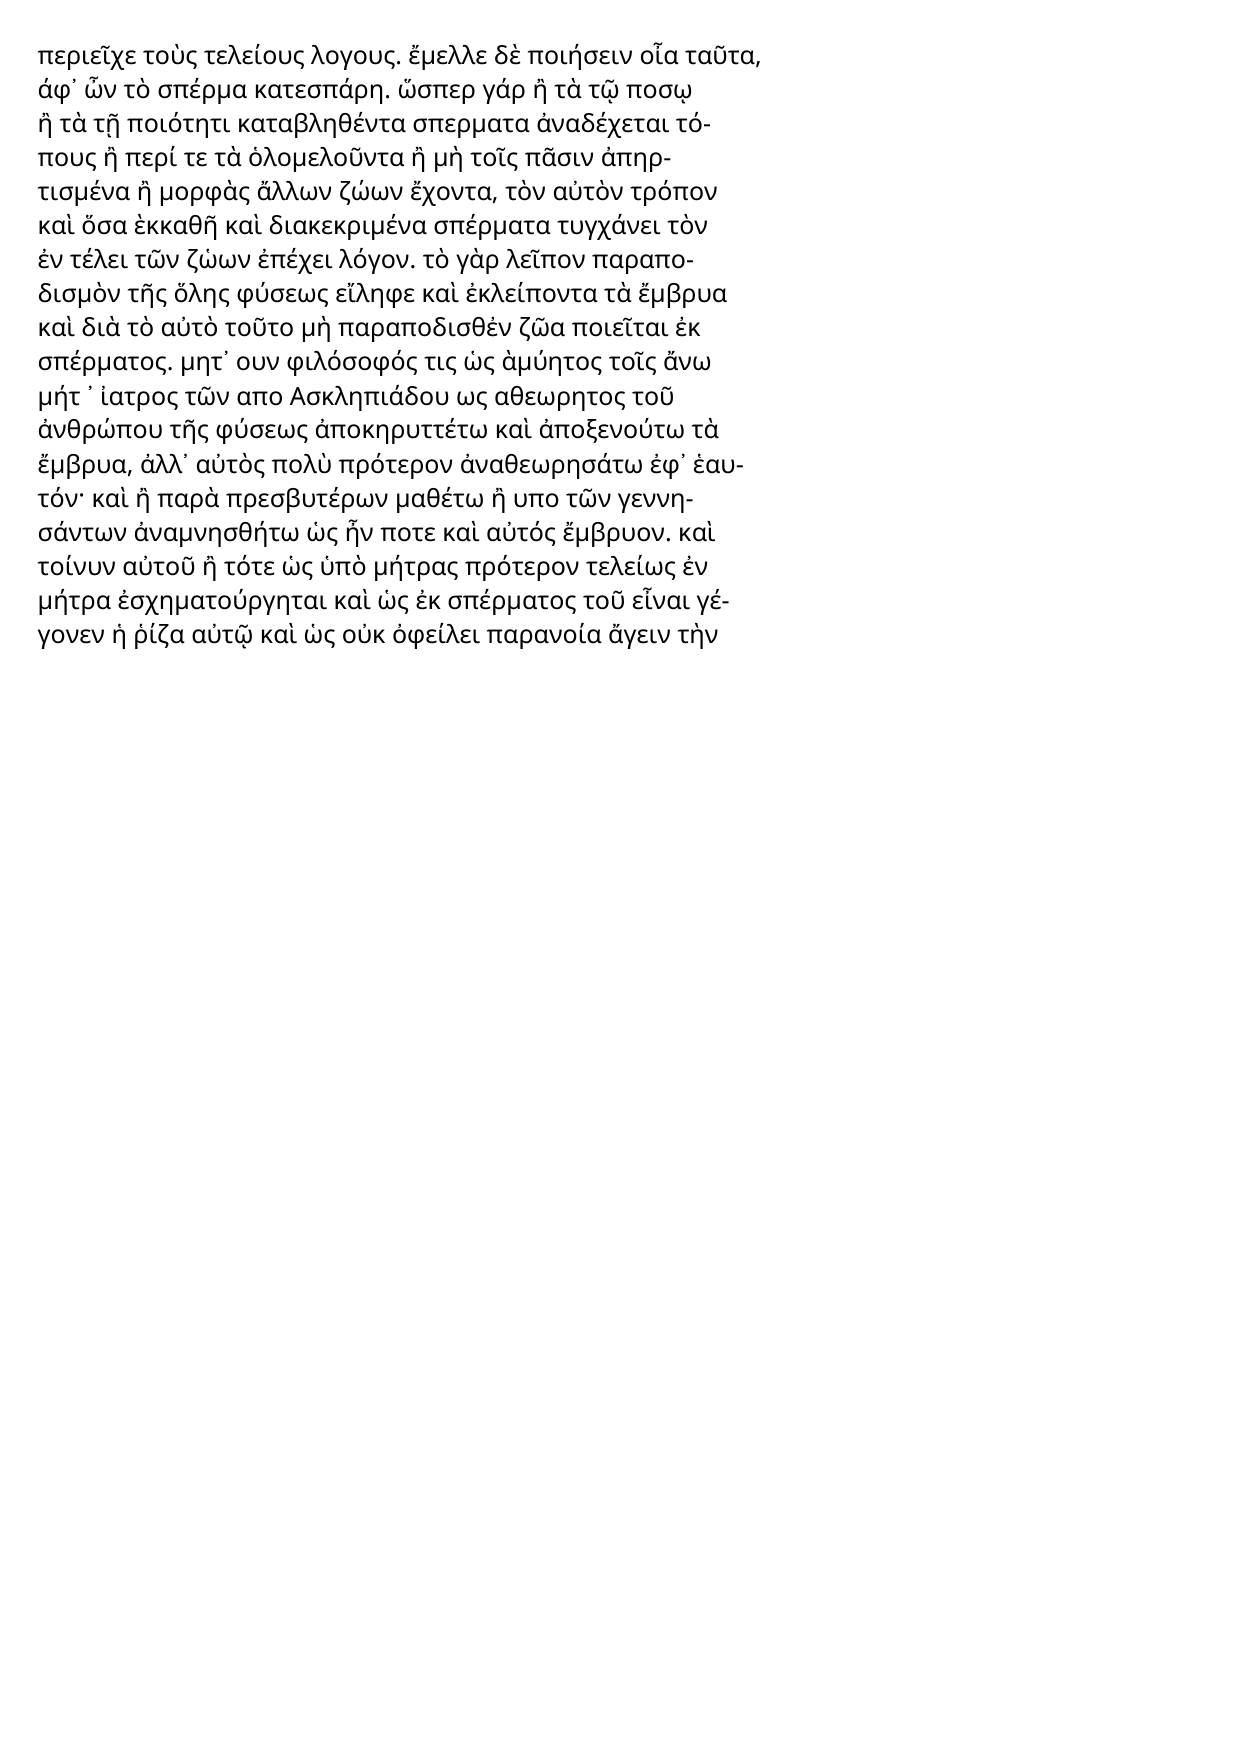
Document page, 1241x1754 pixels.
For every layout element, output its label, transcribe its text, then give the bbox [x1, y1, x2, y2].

text περιεῖχε τοὺς τελείους λογους. ἔμελλε δὲ ποιήσειν οἶα ταῦτα, άφ᾽ ὦν τὸ σπέρμα κατεσπάρη. ὥσπερ γάρ ἢ τὰ τῷ ποσῳ ἢ τὰ τῇ ποιότητι καταβληθέντα σπερματα ἀναδέχεται τό- πους ἢ περί τε τὰ ὁλομελοῦντα ἢ μὴ τοῖς πᾶσιν ἀπηρ- τισμένα ἢ μορφὰς ἄλλων ζώων ἔχοντα, τὸν αὐτὸν τρόπον καὶ ὅσα ὲκκαθῆ καὶ διακεκριμένα σπέρματα τυγχάνει τὸν ἐν τέλει τῶν ζὡων ἐπέχει λόγον. τὸ γὰρ λεῖπον παραπο- δισμὸν τῆς ὅλης φύσεως εἴληφε καὶ ἐκλείποντα τὰ ἔμβρυα καὶ διὰ τὸ αὐτὸ τοῦτο μὴ παραποδισθἐν ζῶα ποιεῖται ἐκ σπέρματος. μητ᾽ ουν φιλόσοφός τις ὡς ὰμύητος τοῖς ἄνω μήτ ᾽ ἰατρος τῶν απο Ασκληπιάδου ως αθεωρητος τοῦ ἀνθρώπου τῆς φύσεως ἀποκηρυττέτω καὶ ἀποξενούτω τὰ ἔμβρυα, ἀλλ᾽ αὐτὸς πολὺ πρότερον ἀναθεωρησάτω ἐφ᾽ ἑαυ- τόν· καὶ ἢ παρὰ πρεσβυτέρων μαθέτω ἢ υπο τῶν γεννη- σάντων ἀναμνησθήτω ὡς ἦν ποτε καὶ αὐτός ἔμβρυον. καὶ τοίνυν αὐτοῦ ἢ τότε ὡς ὑπὸ μήτρας πρότερον τελείως ἐν μήτρα ἐσχηματούργηται καὶ ὡς ἐκ σπέρματος τοῦ εἶναι γέ- γονεν ἡ ῥίζα αὐτῷ καὶ ὡς οὐκ ὀφείλει παρανοία ἄγειν τὴν [37, 37, 1203, 651]
